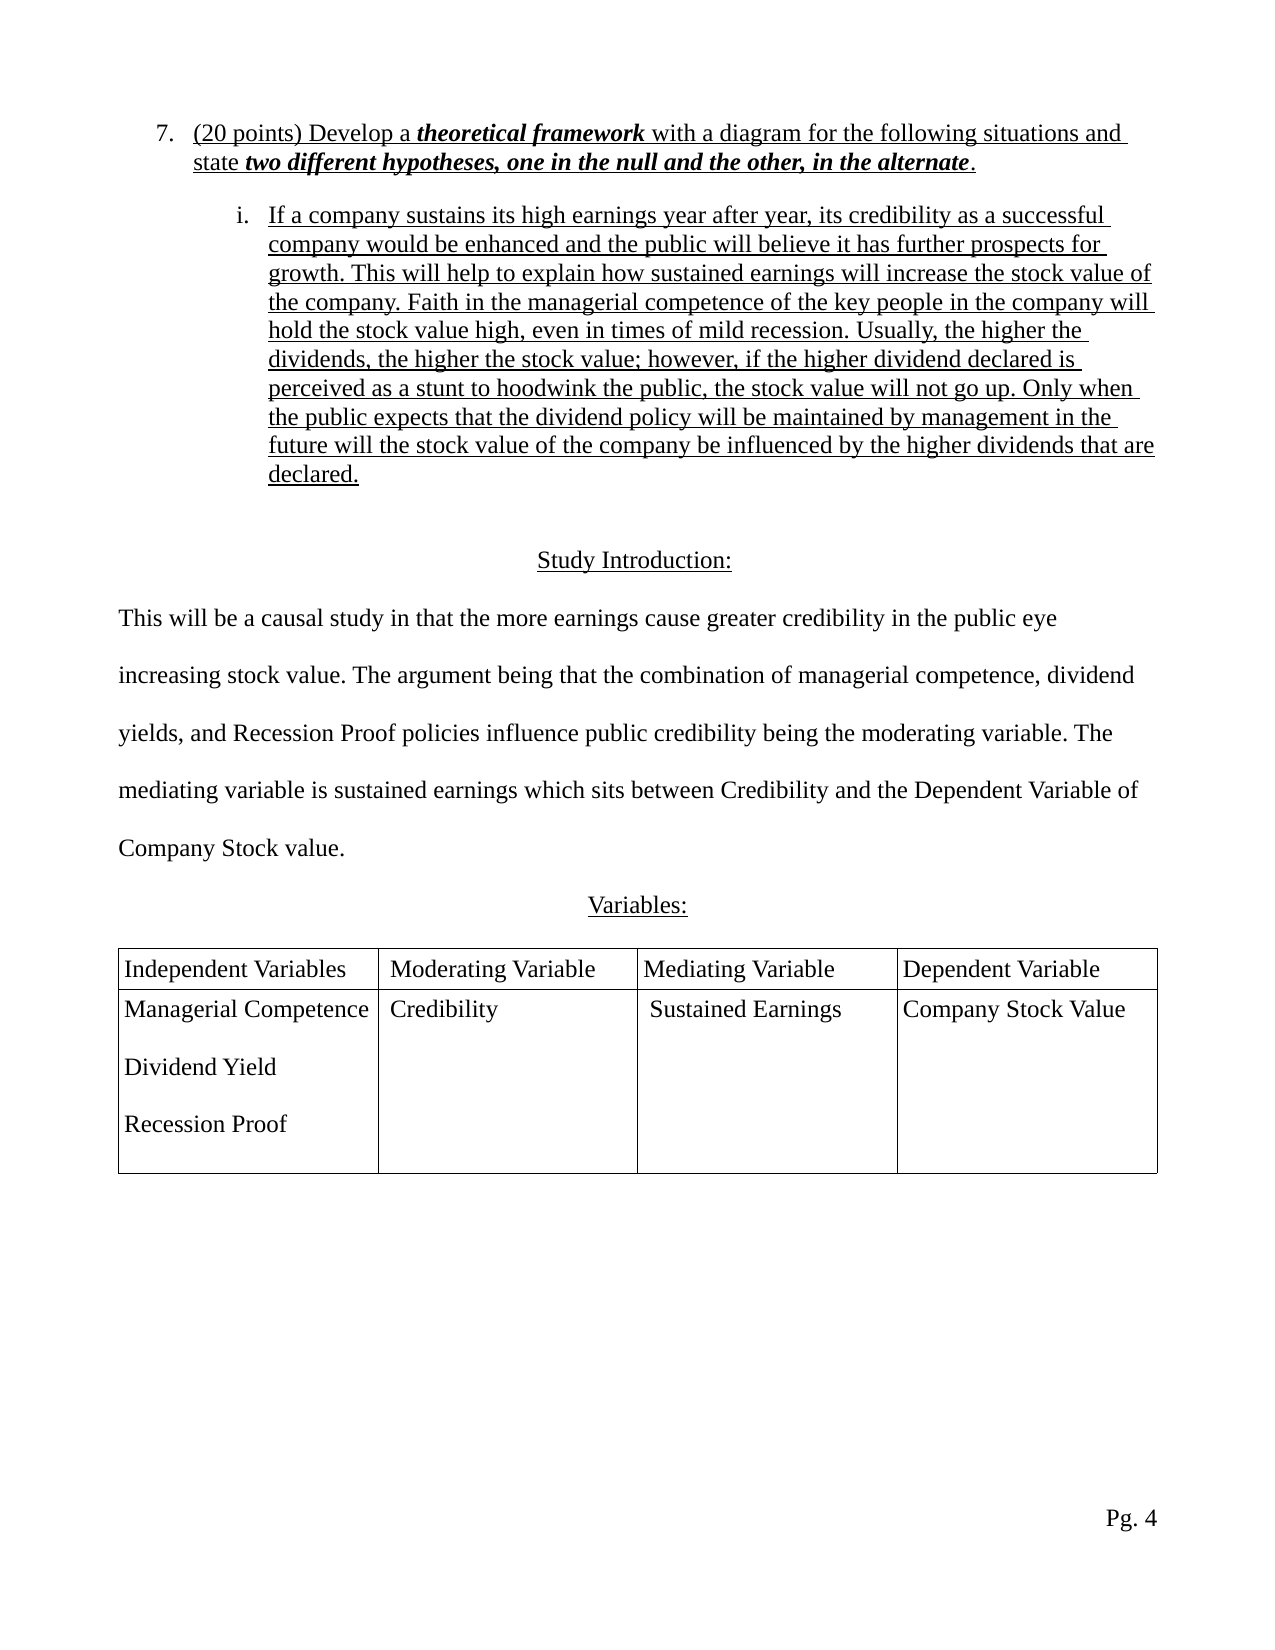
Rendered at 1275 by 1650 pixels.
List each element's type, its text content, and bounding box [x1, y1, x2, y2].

table_cell Credibility [379, 990, 637, 1172]
text This will be a causal study in that the more earnings cause greater credibility in the public eye increasing stock value. The argument being that the combination of managerial competence, dividend yields, and Recession Proof policies influence public credibility being the moderating variable. The mediating variable is sustained earnings which sits between Credibility and the Dependent Variable of Company Stock value. [118, 603, 1157, 862]
table_header Moderating Variable [379, 949, 637, 988]
text Variables: [118, 891, 1157, 919]
table_cell Company Stock Value [898, 990, 1157, 1172]
list If a company sustains its high earnings year after year, its credibility as a successful company would be enhanced and the public will believe it has further prospects for growth. This will help to explain how sustained earnings will increase the stock value of the company. Faith in the managerial competence of the key people in the company will hold the stock value high, even in times of mild recession. Usually, the higher the dividends, the higher the stock value; however, if the higher dividend declared is perceived as a stunt to hoodwink the public, the stock value will not go up. Only when the public expects that the dividend policy will be maintained by management in the future will the stock value of the company be influenced by the higher dividends that are declared. [249, 201, 1157, 488]
table_cell Sustained Earnings [638, 990, 897, 1172]
text Study Introduction: [118, 546, 1157, 574]
list (20 points) Develop a theoretical framework with a diagram for the following situations and state two different hypotheses, one in the null and the other, in the alternate. [156, 118, 1172, 176]
table_header Mediating Variable [638, 949, 897, 988]
table_cell Managerial Competence Dividend Yield Recession Proof [119, 990, 378, 1172]
table_header Independent Variables [119, 949, 378, 988]
table_header Dependent Variable [898, 949, 1157, 988]
